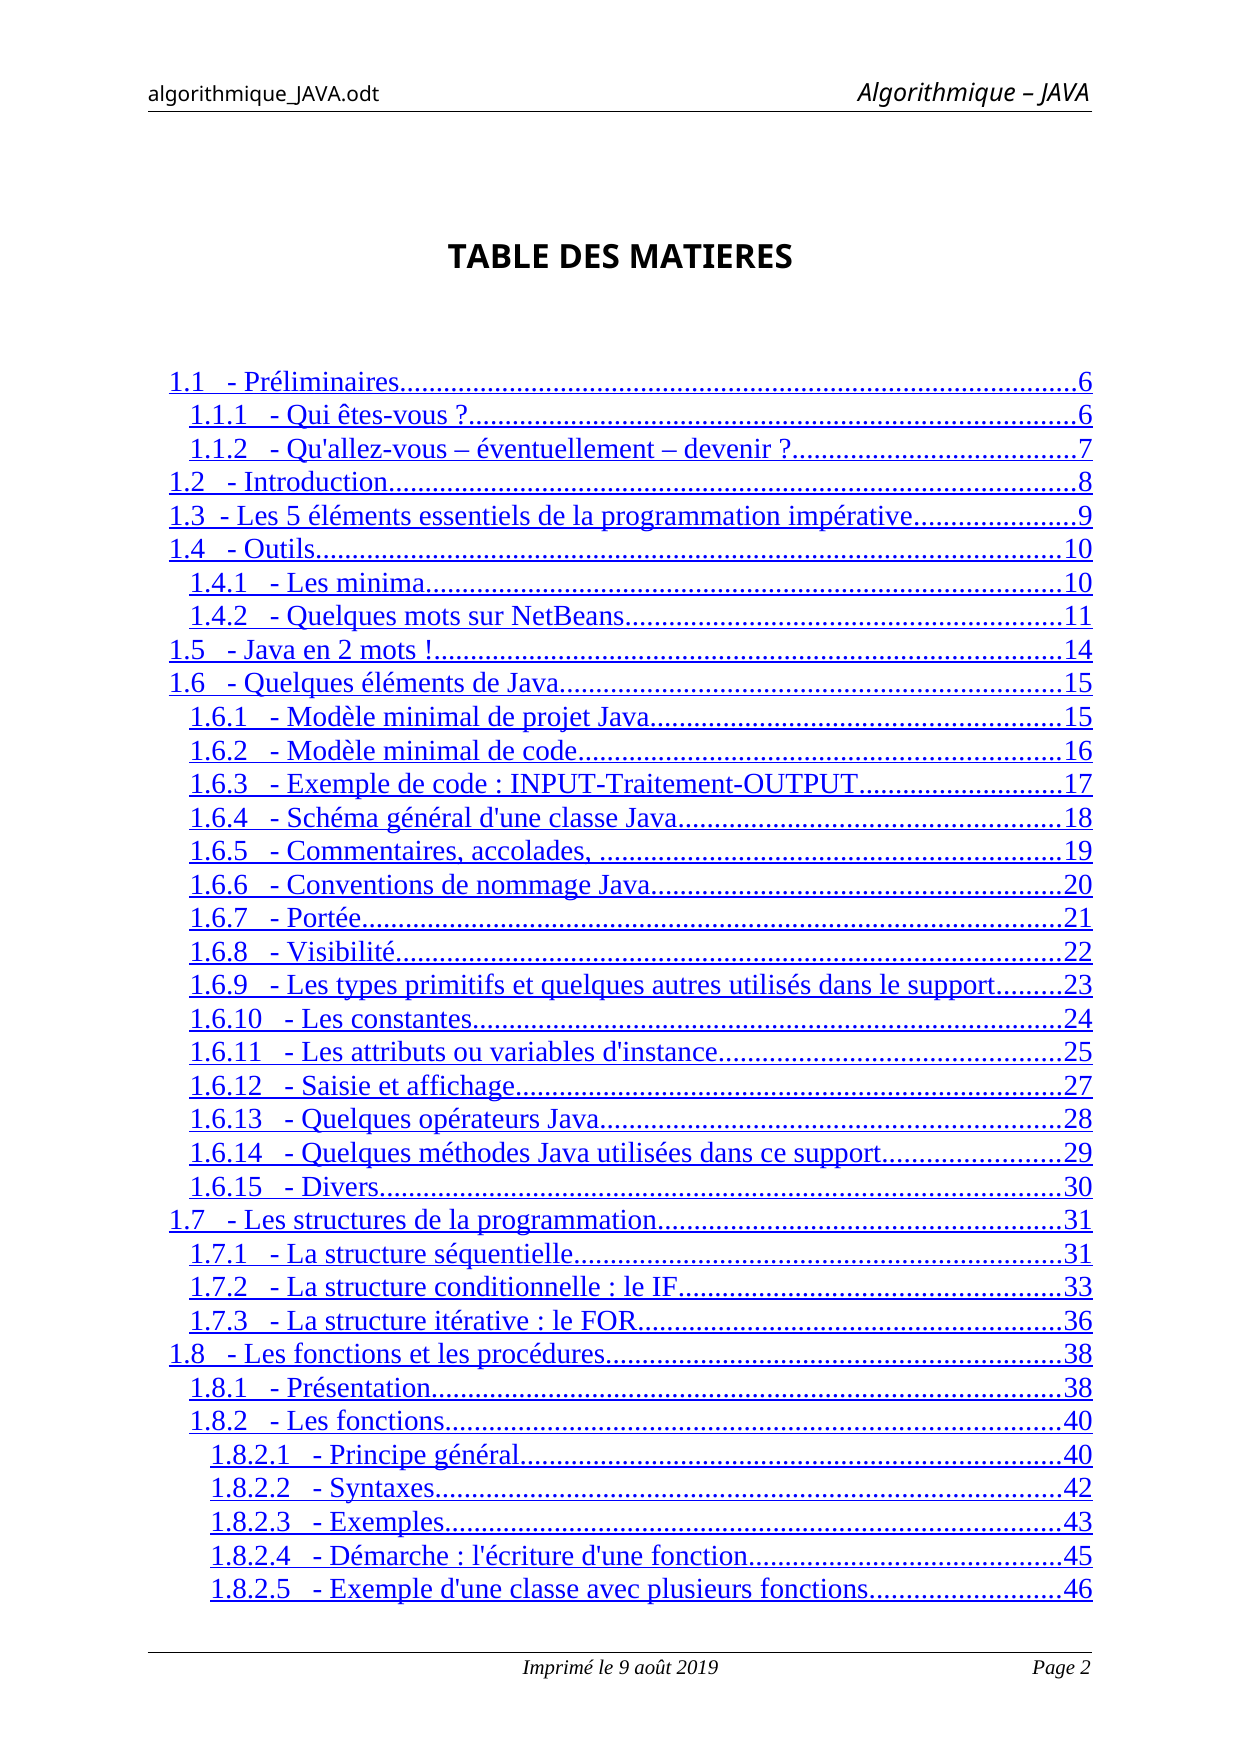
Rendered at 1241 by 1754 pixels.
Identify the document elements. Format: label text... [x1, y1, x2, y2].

text 1.6.9 - Les types primitifs et quelques autres utilisés dans le support 23 [189, 967, 1092, 996]
text 1.6.1 - Modèle minimal de projet Java 15 [189, 699, 1092, 728]
text 1.7.3 - La structure itérative : le FOR 36 [189, 1303, 1092, 1332]
text 1.6.3 - Exemple de code : INPUT-Traitement-OUTPUT 17 [189, 766, 1092, 795]
text 1.6.15 - Divers 30 [189, 1169, 1092, 1198]
text 1.2 - Introduction 8 [168, 464, 1092, 493]
text 1.4 - Outils 10 [168, 531, 1092, 560]
text [168, 561, 1092, 565]
text 1.6.14 - Quelques méthodes Java utilisées dans ce support 29 [189, 1135, 1092, 1164]
text 1.7.1 - La structure séquentielle 31 [189, 1236, 1092, 1265]
text [168, 1232, 1092, 1236]
text 1.6.13 - Quelques opérateurs Java 28 [189, 1102, 1092, 1131]
text 1.6.7 - Portée 21 [189, 900, 1092, 929]
text 1.5 - Java en 2 mots ! 14 [168, 632, 1092, 661]
text 1.6 - Quelques éléments de Java 15 [168, 666, 1092, 695]
text 1.7 - Les structures de la programmation 31 [168, 1202, 1092, 1231]
text 1.8.2.4 - Démarche : l'écriture d'une fonction 45 [210, 1538, 1092, 1567]
text 1.6.8 - Visibilité 22 [189, 934, 1092, 963]
text [168, 662, 1092, 666]
text 1.8.2 - Les fonctions 40 [189, 1403, 1092, 1433]
text 1.8.2.1 - Principe général 40 [210, 1437, 1092, 1466]
text TABLE DES MATIERES [148, 233, 1092, 278]
text 1.6.2 - Modèle minimal de code 16 [189, 733, 1092, 762]
text 1.1.1 - Qui êtes-vous ? 6 [189, 397, 1092, 426]
text 1.4.2 - Quelques mots sur NetBeans 11 [189, 598, 1092, 628]
text [168, 1366, 1092, 1370]
text 1.6.12 - Saisie et affichage 27 [189, 1068, 1092, 1097]
text 1.1.2 - Qu'allez-vous – éventuellement – devenir ? 7 [189, 431, 1092, 460]
text 1.4.1 - Les minima 10 [189, 565, 1092, 594]
text 1.3 - Les 5 éléments essentiels de la programmation impérative 9 [168, 498, 1092, 527]
text 1.6.4 - Schéma général d'une classe Java 18 [189, 800, 1092, 829]
text 1.6.10 - Les constantes 24 [189, 1001, 1092, 1030]
text 1.6.11 - Les attributs ou variables d'instance 25 [189, 1034, 1092, 1064]
text 1.6.5 - Commentaires, accolades, ... 19 [189, 833, 1092, 862]
text 1.8.2.2 - Syntaxes 42 [210, 1471, 1092, 1500]
text 1.8 - Les fonctions et les procédures 38 [168, 1336, 1092, 1365]
text 1.8.2.5 - Exemple d'une classe avec plusieurs fonctions 46 [210, 1571, 1092, 1600]
text 1.6.6 - Conventions de nommage Java 20 [189, 867, 1092, 896]
text 1.7.2 - La structure conditionnelle : le IF 33 [189, 1269, 1092, 1298]
text 1.1 - Préliminaires 6 [168, 364, 1092, 393]
text 1.8.2.3 - Exemples 43 [210, 1504, 1092, 1533]
text [168, 494, 1092, 498]
text 1.8.1 - Présentation 38 [189, 1370, 1092, 1399]
